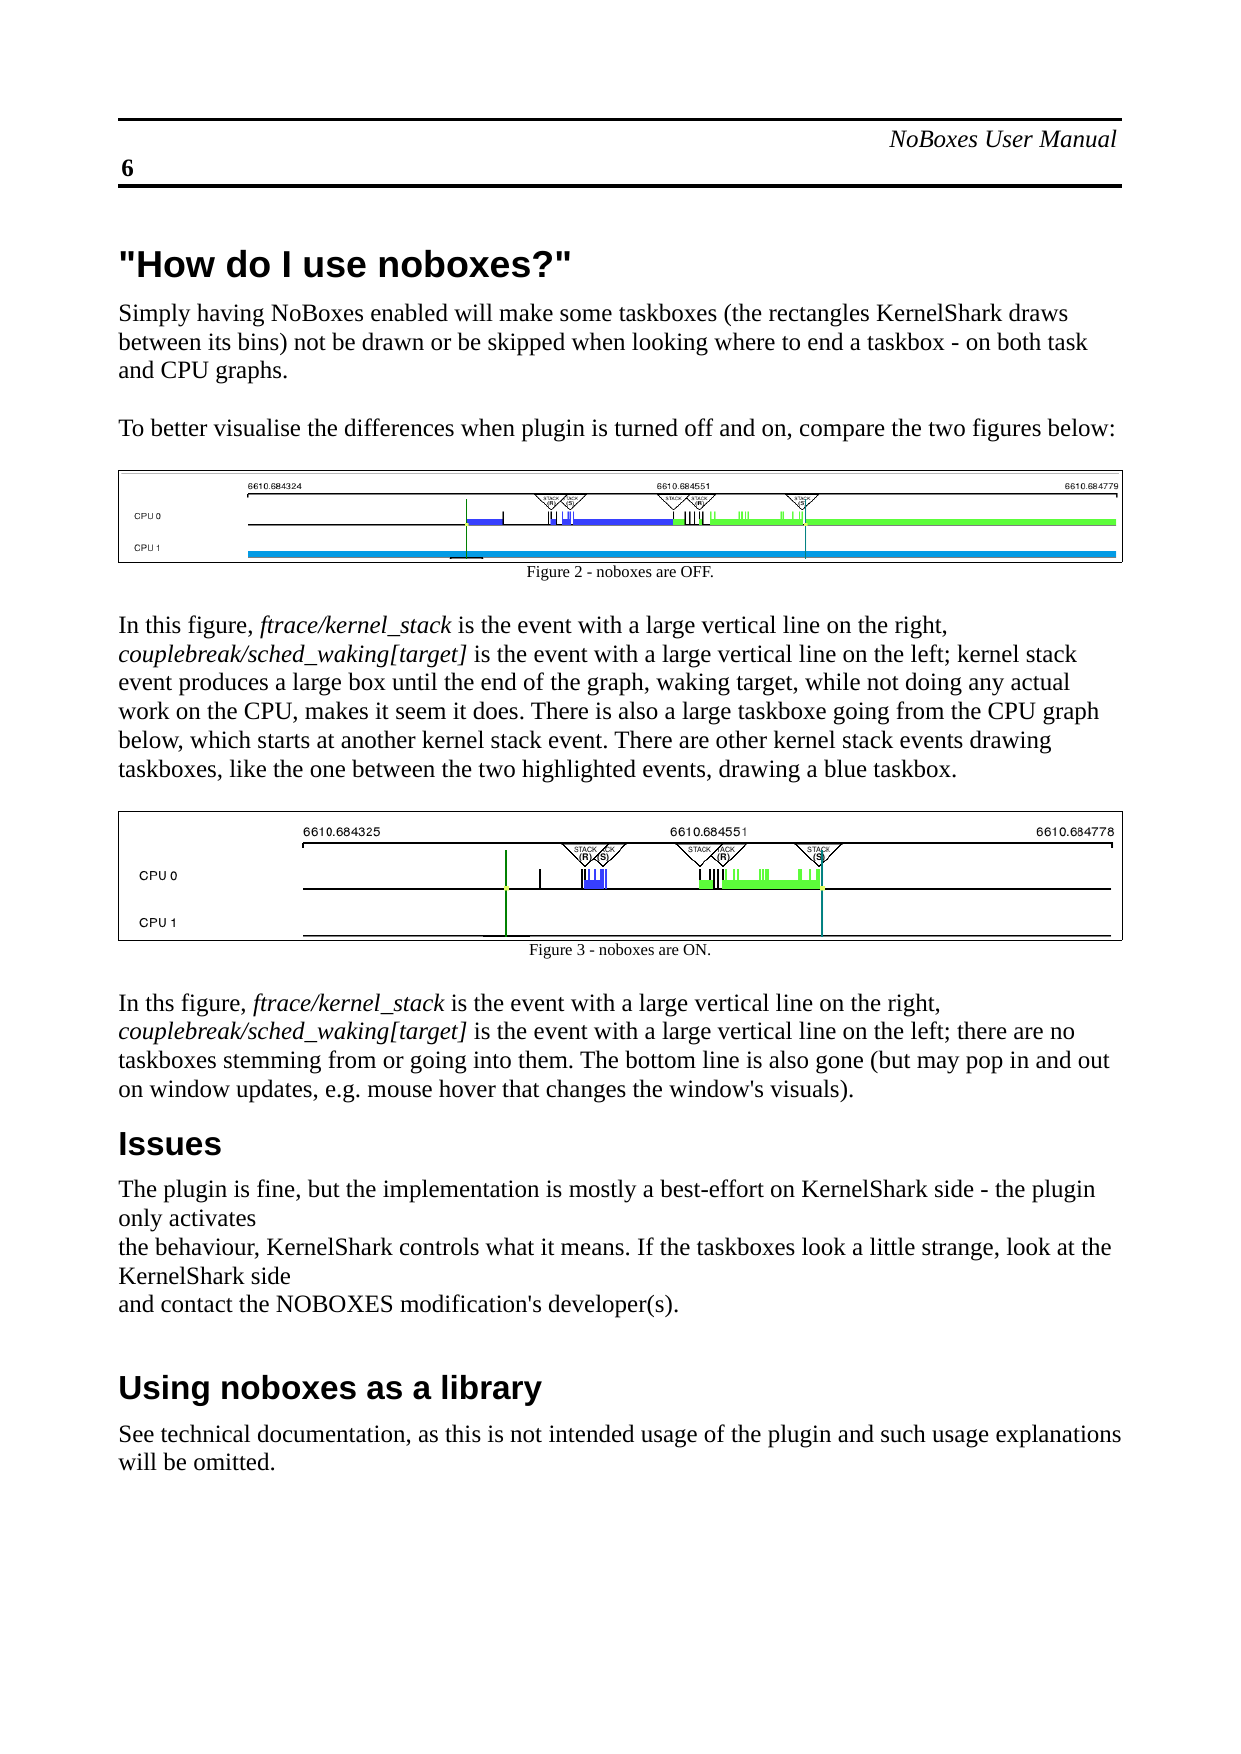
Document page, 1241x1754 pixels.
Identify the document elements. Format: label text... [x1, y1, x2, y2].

text In this figure, ftrace/kernel_stack is the event with a large vertical line on the right, couplebreak/sched_waking[target] is the event with a large vertical line on the left; kernel stack event produces a large box until the end of the graph, waking target, while not doing any actual work on the CPU, makes it seem it does. There is also a large taskboxe going from the CPU graph below, which starts at another kernel stack event. There are other kernel stack events drawing taskboxes, like the one between the two highlighted events, drawing a blue taskbox. [118, 610, 1122, 782]
text [119, 812, 1122, 940]
text In ths figure, ftrace/kernel_stack is the event with a large vertical line on the right, couplebreak/sched_waking[target] is the event with a large vertical line on the left; there are no taskboxes stemming from or going into them. The bottom line is also gone (but may pop in and out on window updates, e.g. mouse hover that changes the window's visuals). [118, 988, 1122, 1103]
subtitle Issues [118, 1123, 1122, 1162]
text Simply having NoBoxes enabled will make some taskboxes (the rectangles KernelShark draws between its bins) not be drawn or be skipped when looking where to end a taskbox - on both task and CPU graphs. [118, 298, 1122, 384]
subtitle Using noboxes as a library [118, 1368, 1122, 1406]
picture [121, 814, 1119, 937]
subtitle "How do I use noboxes?" [118, 242, 1122, 285]
text [119, 471, 1122, 562]
text See technical documentation, as this is not intended usage of the plugin and such usage explanations will be omitted. [118, 1419, 1122, 1476]
text Figure 3 - noboxes are ON. [118, 941, 1122, 959]
text To better visualise the differences when plugin is turned off and on, compare the two figures below: [118, 413, 1122, 442]
text The plugin is fine, but the implementation is mostly a best-effort on KernelShark side - the plugin only activates [118, 1174, 1122, 1232]
text and contact the NOBOXES modification's developer(s). [118, 1289, 1122, 1318]
text the behaviour, KernelShark controls what it means. If the taskboxes look a little strange, look at the KernelShark side [118, 1232, 1122, 1289]
text Figure 2 - noboxes are OFF. [118, 563, 1122, 581]
picture [121, 473, 1119, 559]
